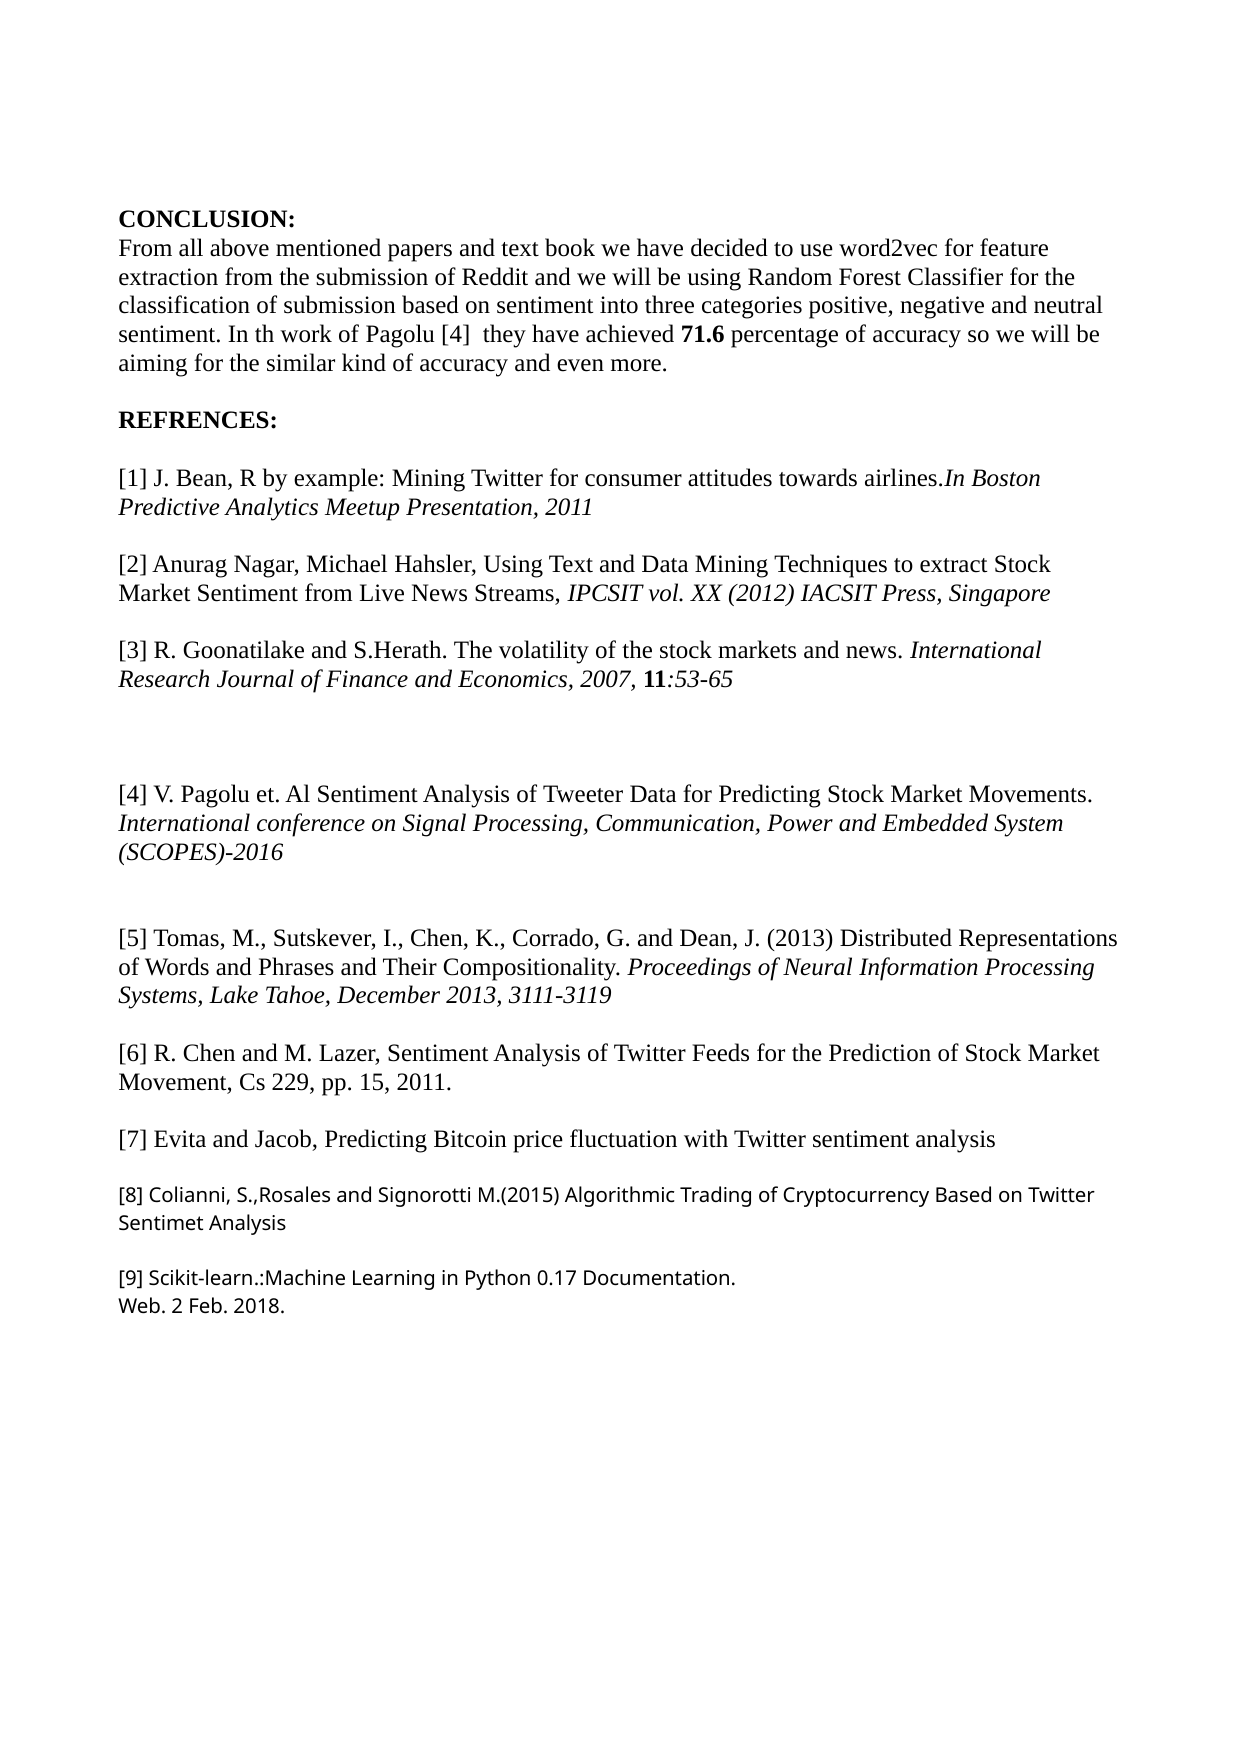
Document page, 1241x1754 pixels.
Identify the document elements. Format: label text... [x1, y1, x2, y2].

text REFRENCES: [118, 406, 1122, 434]
text [9] Scikit-learn.:Machine Learning in Python 0.17 Documentation. [118, 1264, 1122, 1292]
text Market Sentiment from Live News Streams, IPCSIT vol. XX (2012) IACSIT Press, Singapore [118, 578, 1122, 607]
text [6] R. Chen and M. Lazer, Sentiment Analysis of Twitter Feeds for the Prediction of Stock Market Movement, Cs 229, pp. 15, 2011. [118, 1038, 1122, 1096]
text Web. 2 Feb. 2018. [118, 1292, 1122, 1319]
text [2] Anurag Nagar, Michael Hahsler, Using Text and Data Mining Techniques to extract Stock [118, 549, 1122, 578]
text Predictive Analytics Meetup Presentation, 2011 [118, 492, 1122, 521]
text [5] Tomas, M., Sutskever, I., Chen, K., Corrado, G. and Dean, J. (2013) Distributed Representations of Words and Phrases and Their Compositionality. Proceedings of Neural Information Processing Systems, Lake Tahoe, December 2013, 3111-3119 [118, 923, 1122, 1009]
text [1] J. Bean, R by example: Mining Twitter for consumer attitudes towards airlines.In Boston [118, 463, 1122, 492]
text [4] V. Pagolu et. Al Sentiment Analysis of Tweeter Data for Predicting Stock Market Movements. International conference on Signal Processing, Communication, Power and Embedded System (SCOPES)-2016 [118, 779, 1122, 866]
text [8] Colianni, S.,Rosales and Signorotti M.(2015) Algorithmic Trading of Cryptocurrency Based on Twitter Sentimet Analysis [118, 1181, 1122, 1236]
text [3] R. Goonatilake and S.Herath. The volatility of the stock markets and news. International Research Journal of Finance and Economics, 2007, 11:53-65 [118, 636, 1122, 693]
text [7] Evita and Jacob, Predicting Bitcoin price fluctuation with Twitter sentiment analysis [118, 1124, 1122, 1153]
text From all above mentioned papers and text book we have decided to use word2vec for feature extraction from the submission of Reddit and we will be using Random Forest Classifier for the classification of submission based on sentiment into three categories positive, negative and neutral sentiment. In th work of Pagolu [4] they have achieved 71.6 percentage of accuracy so we will be aiming for the similar kind of accuracy and even more. [118, 233, 1122, 377]
text CONCLUSION: [118, 204, 1122, 233]
